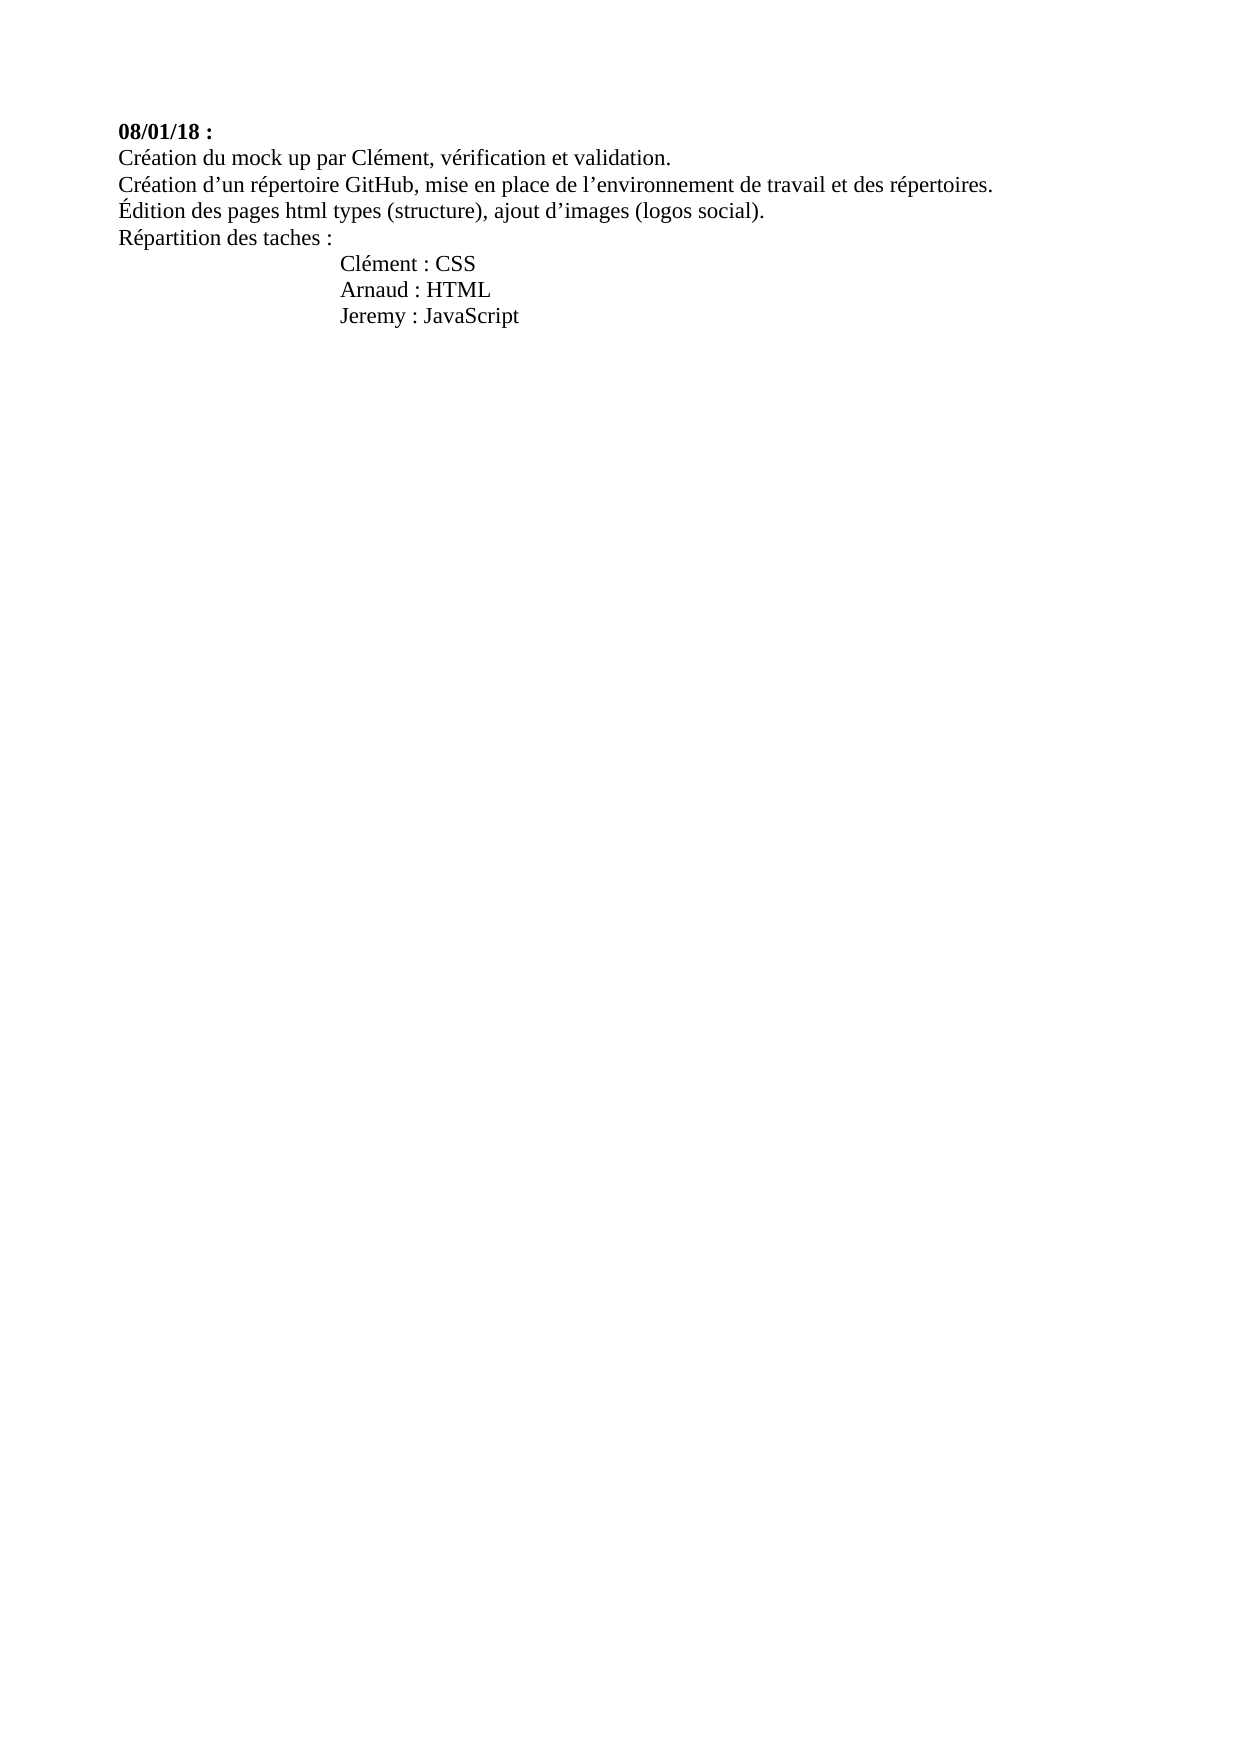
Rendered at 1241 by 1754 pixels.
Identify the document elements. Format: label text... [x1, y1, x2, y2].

text Répartition des taches : [118, 223, 1122, 250]
text Création du mock up par Clément, vérification et validation. [118, 144, 1122, 171]
text 08/01/18 : [118, 118, 1122, 144]
text Jeremy : JavaScript [118, 303, 1122, 329]
text Clément : CSS [118, 250, 1122, 276]
text Édition des pages html types (structure), ajout d’images (logos social). [118, 197, 1122, 223]
text Arnaud : HTML [118, 276, 1122, 303]
text Création d’un répertoire GitHub, mise en place de l’environnement de travail et des répertoires. [118, 171, 1122, 197]
